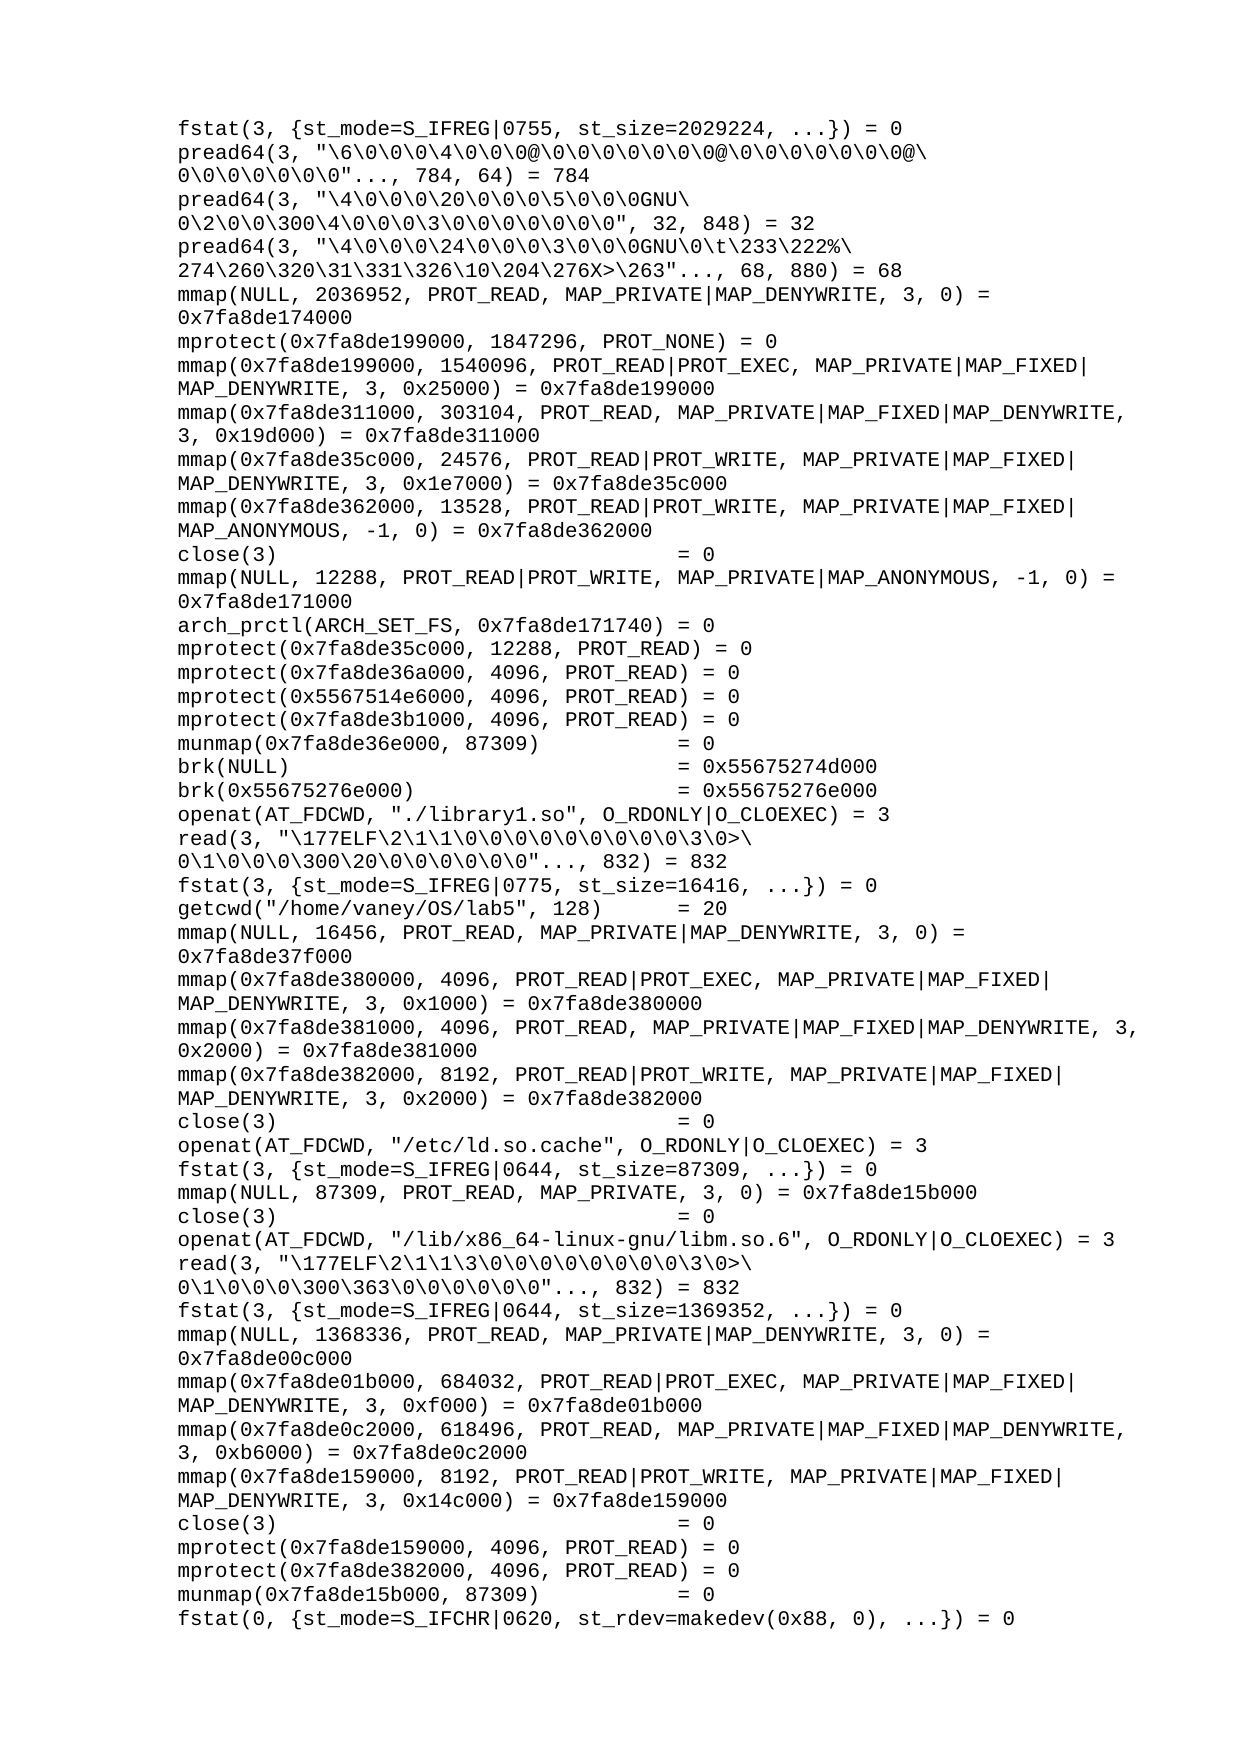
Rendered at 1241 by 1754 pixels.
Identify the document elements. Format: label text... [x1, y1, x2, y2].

text munmap(0x7fa8de36e000, 87309) = 0 [177, 733, 1152, 757]
text arch_prctl(ARCH_SET_FS, 0x7fa8de171740) = 0 [177, 615, 1152, 638]
text mmap(0x7fa8de35c000, 24576, PROT_READ|PROT_WRITE, MAP_PRIVATE|MAP_FIXED|MAP_DENYWRITE, 3, 0x1e7000) = 0x7fa8de35c000 [177, 449, 1152, 496]
text munmap(0x7fa8de15b000, 87309) = 0 [177, 1584, 1152, 1608]
text mprotect(0x7fa8de199000, 1847296, PROT_NONE) = 0 [177, 331, 1152, 354]
text mmap(0x7fa8de382000, 8192, PROT_READ|PROT_WRITE, MAP_PRIVATE|MAP_FIXED|MAP_DENYWRITE, 3, 0x2000) = 0x7fa8de382000 [177, 1064, 1152, 1111]
text mmap(0x7fa8de01b000, 684032, PROT_READ|PROT_EXEC, MAP_PRIVATE|MAP_FIXED|MAP_DENYWRITE, 3, 0xf000) = 0x7fa8de01b000 [177, 1371, 1152, 1419]
text mprotect(0x7fa8de159000, 4096, PROT_READ) = 0 [177, 1537, 1152, 1561]
text fstat(3, {st_mode=S_IFREG|0644, st_size=87309, ...}) = 0 [177, 1158, 1152, 1182]
text mprotect(0x7fa8de35c000, 12288, PROT_READ) = 0 [177, 638, 1152, 662]
text getcwd("/home/vaney/OS/lab5", 128) = 20 [177, 898, 1152, 922]
text mmap(NULL, 16456, PROT_READ, MAP_PRIVATE|MAP_DENYWRITE, 3, 0) = 0x7fa8de37f000 [177, 922, 1152, 969]
text fstat(3, {st_mode=S_IFREG|0775, st_size=16416, ...}) = 0 [177, 875, 1152, 898]
text close(3) = 0 [177, 1111, 1152, 1135]
text mmap(0x7fa8de311000, 303104, PROT_READ, MAP_PRIVATE|MAP_FIXED|MAP_DENYWRITE, 3, 0x19d000) = 0x7fa8de311000 [177, 402, 1152, 449]
text pread64(3, "\6\0\0\0\4\0\0\0@\0\0\0\0\0\0\0@\0\0\0\0\0\0\0@\0\0\0\0\0\0\0"..., 784, 64) = 784 [177, 142, 1152, 189]
text read(3, "\177ELF\2\1\1\3\0\0\0\0\0\0\0\0\3\0>\0\1\0\0\0\300\363\0\0\0\0\0\0"..., 832) = 832 [177, 1253, 1152, 1300]
text openat(AT_FDCWD, "/etc/ld.so.cache", O_RDONLY|O_CLOEXEC) = 3 [177, 1135, 1152, 1158]
text close(3) = 0 [177, 544, 1152, 567]
text fstat(0, {st_mode=S_IFCHR|0620, st_rdev=makedev(0x88, 0), ...}) = 0 [177, 1608, 1152, 1631]
text mprotect(0x7fa8de36a000, 4096, PROT_READ) = 0 [177, 662, 1152, 686]
text mmap(NULL, 87309, PROT_READ, MAP_PRIVATE, 3, 0) = 0x7fa8de15b000 [177, 1182, 1152, 1206]
text mmap(0x7fa8de362000, 13528, PROT_READ|PROT_WRITE, MAP_PRIVATE|MAP_FIXED|MAP_ANONYMOUS, -1, 0) = 0x7fa8de362000 [177, 496, 1152, 544]
text mmap(0x7fa8de380000, 4096, PROT_READ|PROT_EXEC, MAP_PRIVATE|MAP_FIXED|MAP_DENYWRITE, 3, 0x1000) = 0x7fa8de380000 [177, 969, 1152, 1017]
text pread64(3, "\4\0\0\0\20\0\0\0\5\0\0\0GNU\0\2\0\0\300\4\0\0\0\3\0\0\0\0\0\0\0", 32, 848) = 32 [177, 189, 1152, 236]
text brk(NULL) = 0x55675274d000 [177, 757, 1152, 780]
text brk(0x55675276e000) = 0x55675276e000 [177, 780, 1152, 804]
text mmap(NULL, 1368336, PROT_READ, MAP_PRIVATE|MAP_DENYWRITE, 3, 0) = 0x7fa8de00c000 [177, 1324, 1152, 1371]
text fstat(3, {st_mode=S_IFREG|0644, st_size=1369352, ...}) = 0 [177, 1300, 1152, 1324]
text close(3) = 0 [177, 1513, 1152, 1537]
text read(3, "\177ELF\2\1\1\0\0\0\0\0\0\0\0\0\3\0>\0\1\0\0\0\300\20\0\0\0\0\0\0"..., 832) = 832 [177, 827, 1152, 875]
text mmap(0x7fa8de199000, 1540096, PROT_READ|PROT_EXEC, MAP_PRIVATE|MAP_FIXED|MAP_DENYWRITE, 3, 0x25000) = 0x7fa8de199000 [177, 354, 1152, 402]
text pread64(3, "\4\0\0\0\24\0\0\0\3\0\0\0GNU\0\t\233\222%\274\260\320\31\331\326\10\204\276X>\263"..., 68, 880) = 68 [177, 236, 1152, 284]
text mmap(0x7fa8de159000, 8192, PROT_READ|PROT_WRITE, MAP_PRIVATE|MAP_FIXED|MAP_DENYWRITE, 3, 0x14c000) = 0x7fa8de159000 [177, 1466, 1152, 1513]
text mmap(0x7fa8de0c2000, 618496, PROT_READ, MAP_PRIVATE|MAP_FIXED|MAP_DENYWRITE, 3, 0xb6000) = 0x7fa8de0c2000 [177, 1419, 1152, 1466]
text mmap(NULL, 2036952, PROT_READ, MAP_PRIVATE|MAP_DENYWRITE, 3, 0) = 0x7fa8de174000 [177, 284, 1152, 331]
text mmap(0x7fa8de381000, 4096, PROT_READ, MAP_PRIVATE|MAP_FIXED|MAP_DENYWRITE, 3, 0x2000) = 0x7fa8de381000 [177, 1017, 1152, 1064]
text mprotect(0x7fa8de382000, 4096, PROT_READ) = 0 [177, 1561, 1152, 1584]
text mprotect(0x7fa8de3b1000, 4096, PROT_READ) = 0 [177, 709, 1152, 733]
text fstat(3, {st_mode=S_IFREG|0755, st_size=2029224, ...}) = 0 [177, 118, 1152, 142]
text openat(AT_FDCWD, "/lib/x86_64-linux-gnu/libm.so.6", O_RDONLY|O_CLOEXEC) = 3 [177, 1229, 1152, 1253]
text openat(AT_FDCWD, "./library1.so", O_RDONLY|O_CLOEXEC) = 3 [177, 804, 1152, 827]
text close(3) = 0 [177, 1206, 1152, 1229]
text mmap(NULL, 12288, PROT_READ|PROT_WRITE, MAP_PRIVATE|MAP_ANONYMOUS, -1, 0) = 0x7fa8de171000 [177, 567, 1152, 615]
text mprotect(0x5567514e6000, 4096, PROT_READ) = 0 [177, 686, 1152, 709]
